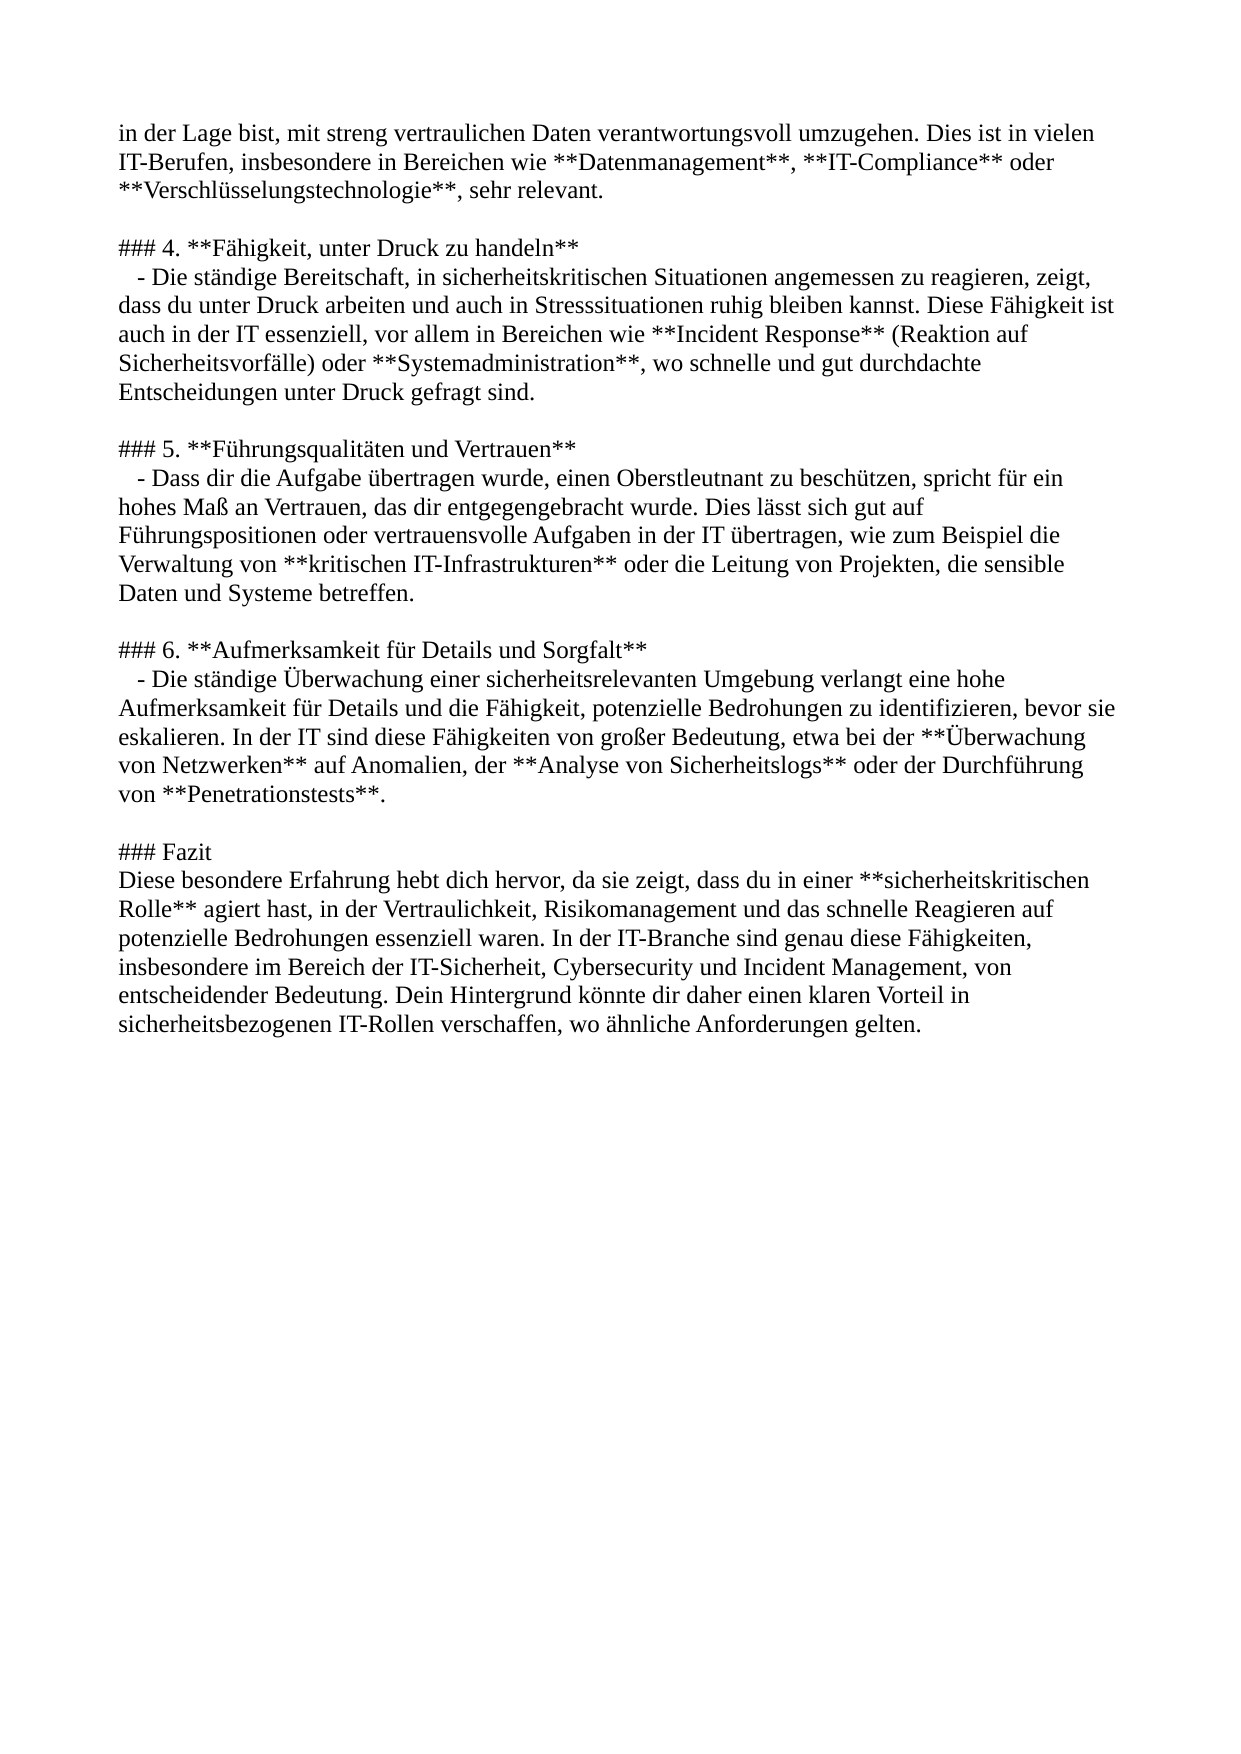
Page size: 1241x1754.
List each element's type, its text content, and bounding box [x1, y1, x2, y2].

text ### Fazit [118, 837, 1122, 866]
text Diese besondere Erfahrung hebt dich hervor, da sie zeigt, dass du in einer **sicherheitskritischen Rolle** agiert hast, in der Vertraulichkeit, Risikomanagement und das schnelle Reagieren auf potenzielle Bedrohungen essenziell waren. In der IT-Branche sind genau diese Fähigkeiten, insbesondere im Bereich der IT-Sicherheit, Cybersecurity und Incident Management, von entscheidender Bedeutung. Dein Hintergrund könnte dir daher einen klaren Vorteil in sicherheitsbezogenen IT-Rollen verschaffen, wo ähnliche Anforderungen gelten. [118, 866, 1122, 1038]
text - Die ständige Bereitschaft, in sicherheitskritischen Situationen angemessen zu reagieren, zeigt, dass du unter Druck arbeiten und auch in Stresssituationen ruhig bleiben kannst. Diese Fähigkeit ist auch in der IT essenziell, vor allem in Bereichen wie **Incident Response** (Reaktion auf Sicherheitsvorfälle) oder **Systemadministration**, wo schnelle und gut durchdachte Entscheidungen unter Druck gefragt sind. [118, 262, 1122, 406]
text in der Lage bist, mit streng vertraulichen Daten verantwortungsvoll umzugehen. Dies ist in vielen IT-Berufen, insbesondere in Bereichen wie **Datenmanagement**, **IT-Compliance** oder **Verschlüsselungstechnologie**, sehr relevant. [118, 118, 1122, 204]
text ### 5. **Führungsqualitäten und Vertrauen** [118, 434, 1122, 463]
text ### 4. **Fähigkeit, unter Druck zu handeln** [118, 233, 1122, 262]
text - Die ständige Überwachung einer sicherheitsrelevanten Umgebung verlangt eine hohe Aufmerksamkeit für Details und die Fähigkeit, potenzielle Bedrohungen zu identifizieren, bevor sie eskalieren. In der IT sind diese Fähigkeiten von großer Bedeutung, etwa bei der **Überwachung von Netzwerken** auf Anomalien, der **Analyse von Sicherheitslogs** oder der Durchführung von **Penetrationstests**. [118, 664, 1122, 808]
text ### 6. **Aufmerksamkeit für Details und Sorgfalt** [118, 636, 1122, 664]
text - Dass dir die Aufgabe übertragen wurde, einen Oberstleutnant zu beschützen, spricht für ein hohes Maß an Vertrauen, das dir entgegengebracht wurde. Dies lässt sich gut auf Führungspositionen oder vertrauensvolle Aufgaben in der IT übertragen, wie zum Beispiel die Verwaltung von **kritischen IT-Infrastrukturen** oder die Leitung von Projekten, die sensible Daten und Systeme betreffen. [118, 463, 1122, 607]
